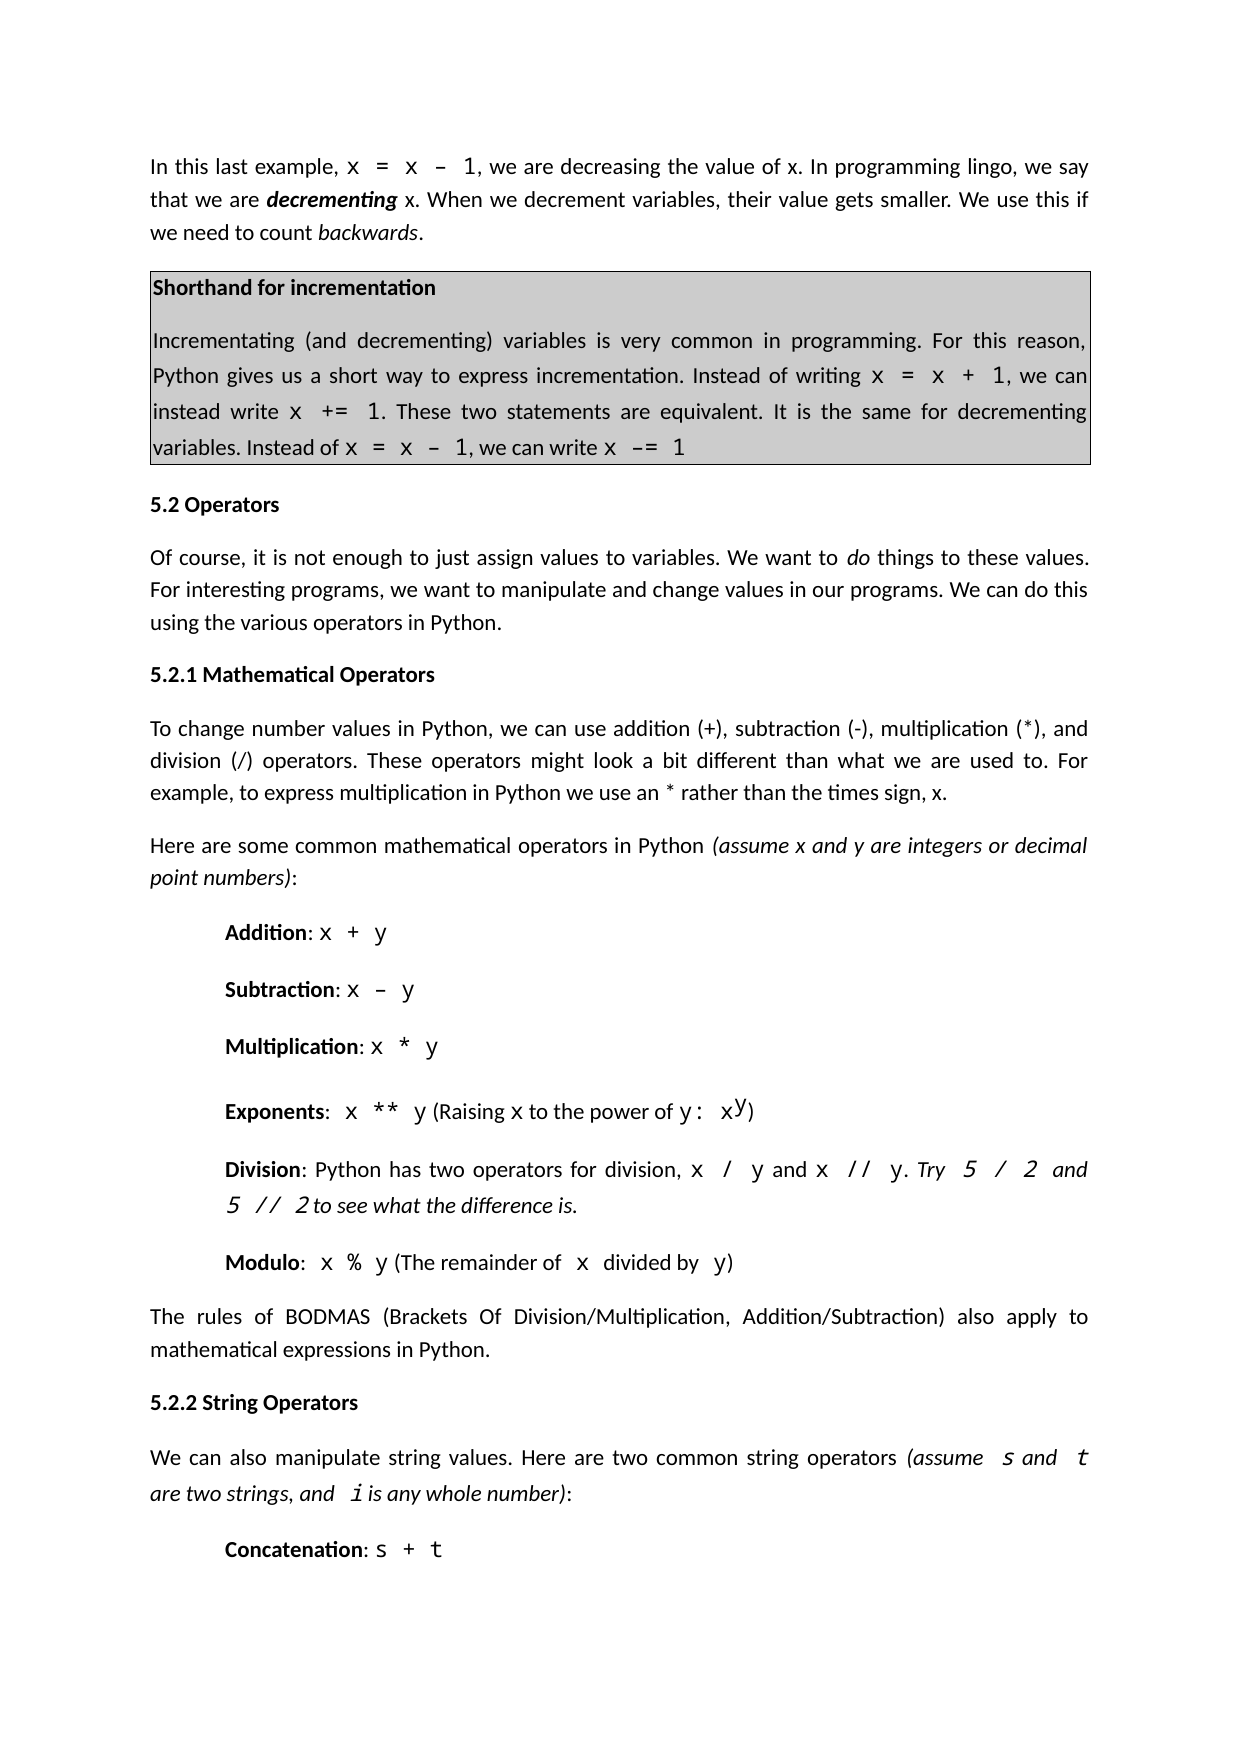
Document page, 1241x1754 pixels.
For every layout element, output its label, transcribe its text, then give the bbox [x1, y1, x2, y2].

text Addition: x + y [225, 916, 1090, 947]
text Concatenation: s + t [150, 1533, 1090, 1565]
text The rules of BODMAS (Brackets Of Division/Multiplication, Addition/Subtraction) also apply to mathematical expressions in Python. [150, 1302, 1090, 1363]
text To change number values in Python, we can use addition (+), subtraction (-), multiplication (*), and division (/) operators. These operators might look a bit different than what we are used to. For example, to express multiplication in Python we use an * rather than the times sign, x. [150, 714, 1090, 806]
text Division: Python has two operators for division, x / y and x // y. Try 5 / 2 and 5 // 2 to see what the difference is. [225, 1153, 1090, 1220]
text In this last example, x = x – 1, we are decreasing the value of x. In programming lingo, we say that we are decrementing x. When we decrement variables, their value gets smaller. We use this if we need to count backwards. [150, 150, 1090, 246]
text 5.2.2 String Operators [150, 1388, 1090, 1416]
text Incrementating (and decrementing) variables is very common in programming. For this reason, Python gives us a short way to express incrementation. Instead of writing x = x + 1, we can instead write x += 1. These two statements are equivalent. It is the same for decrementing variables. Instead of x = x – 1, we can write x –= 1 [151, 324, 1090, 464]
text Here are some common mathematical operators in Python (assume x and y are integers or decimal point numbers): [150, 831, 1090, 891]
text 5.2 Operators [150, 490, 1090, 518]
text 5.2.1 Mathematical Operators [150, 661, 1090, 689]
text Shorthand for incrementation [151, 272, 1090, 301]
text Exponents: x ** y (Raising x to the power of y: xy) [225, 1087, 1090, 1126]
text Subtraction: x – y [225, 973, 1090, 1004]
text Of course, it is not enough to just assign values to variables. We want to do things to these values. For interesting programs, we want to manipulate and change values in our programs. We can do this using the various operators in Python. [150, 543, 1090, 636]
text Multiplication: x * y [225, 1030, 1090, 1061]
text Modulo: x % y (The remainder of x divided by y) [225, 1246, 1090, 1277]
text We can also manipulate string values. Here are two common string operators (assume s and t are two strings, and i is any whole number): [150, 1441, 1090, 1508]
